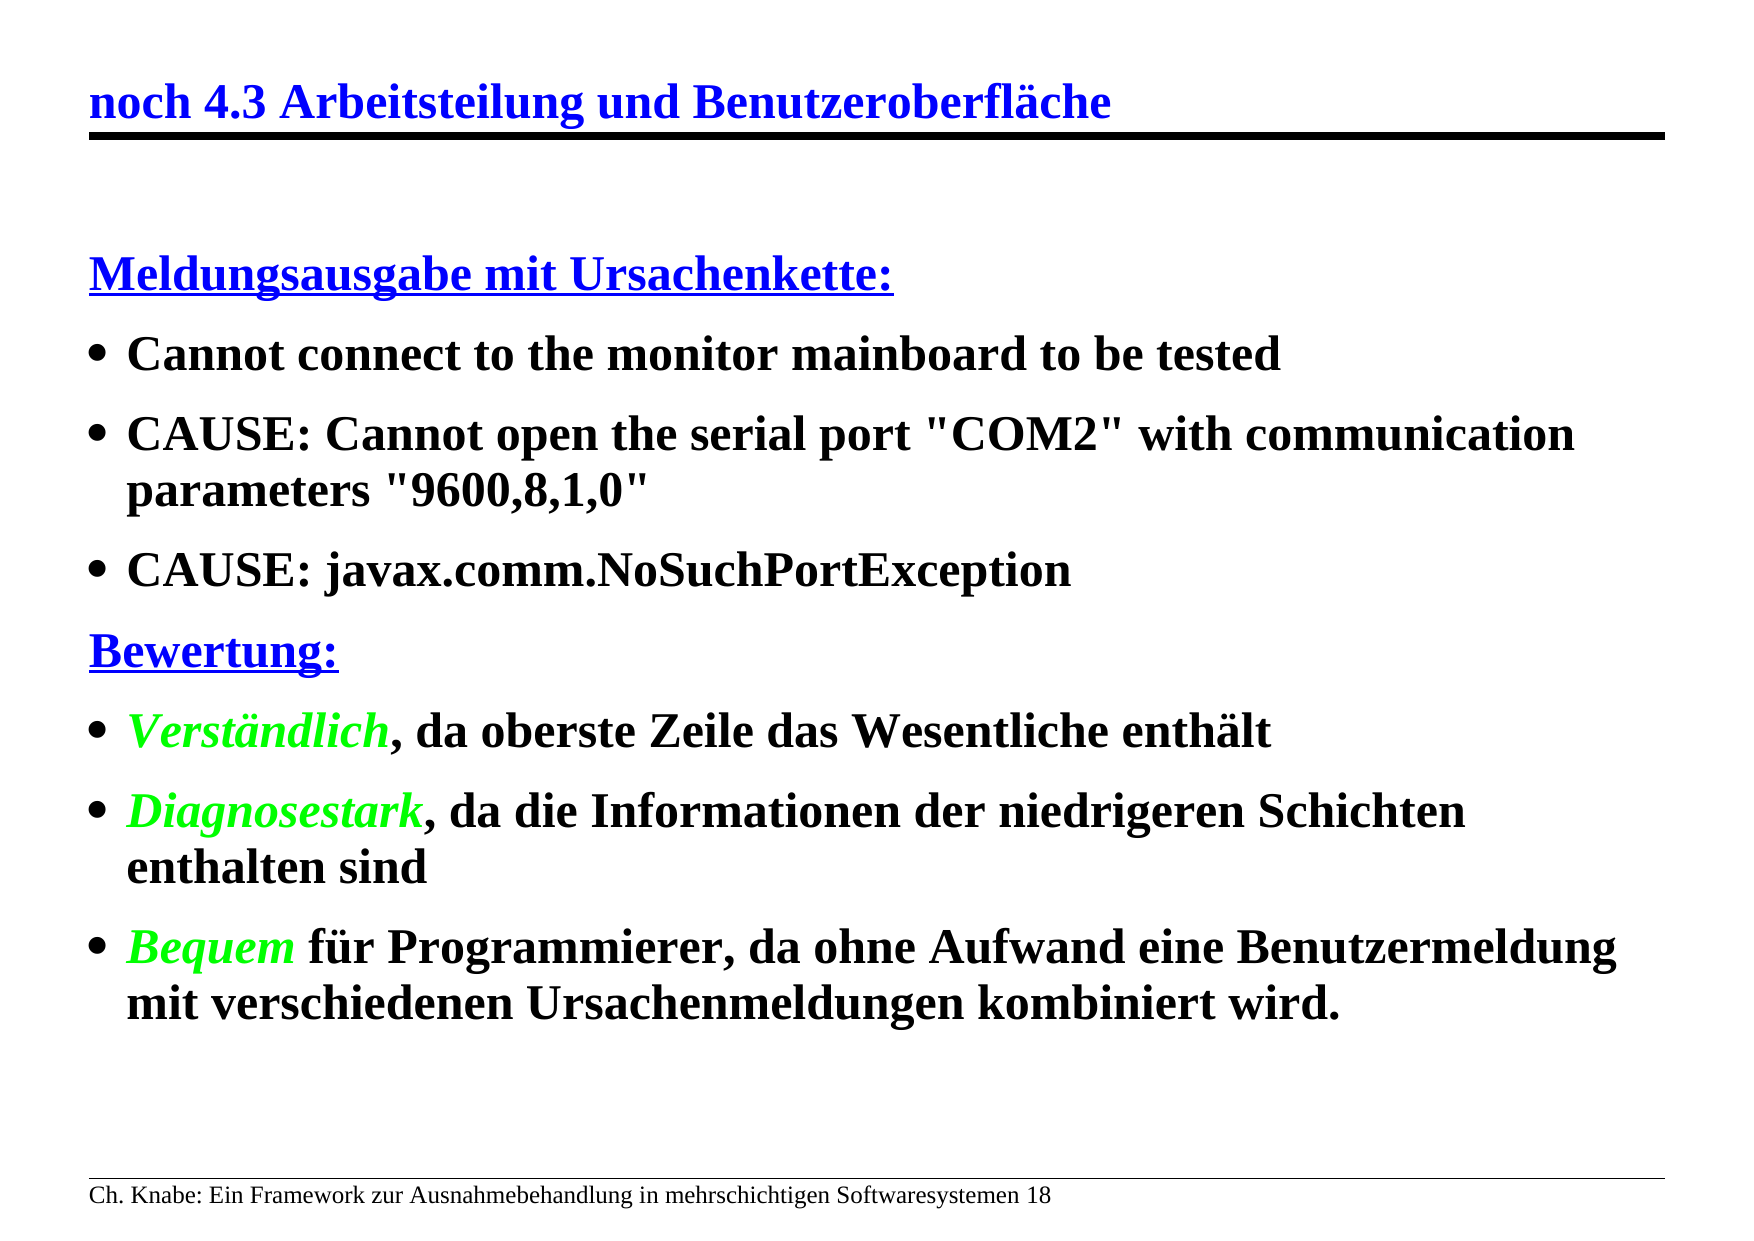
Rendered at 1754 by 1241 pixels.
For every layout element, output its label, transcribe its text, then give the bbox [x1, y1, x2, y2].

text Meldungsausgabe mit Ursachenkette: [89, 245, 1665, 301]
text Bewertung: [89, 622, 1665, 678]
list CAUSE: Cannot open the serial port "COM2" with communication parameters "9600,8,1,0" [89, 406, 1665, 517]
list Cannot connect to the monitor mainboard to be tested [89, 326, 1665, 381]
list Bequem für Programmierer, da ohne Aufwand eine Benutzermeldung mit verschiedenen Ursachenmeldungen kombiniert wird. [89, 919, 1665, 1030]
list Verständlich, da oberste Zeile das Wesentliche enthält [89, 703, 1665, 758]
text noch 4.3 Arbeitsteilung und Benutzeroberfläche [89, 74, 1665, 132]
list CAUSE: javax.comm.NoSuchPortException [89, 542, 1665, 597]
list Diagnosestark, da die Informationen der niedrigeren Schichten enthalten sind [89, 783, 1665, 894]
